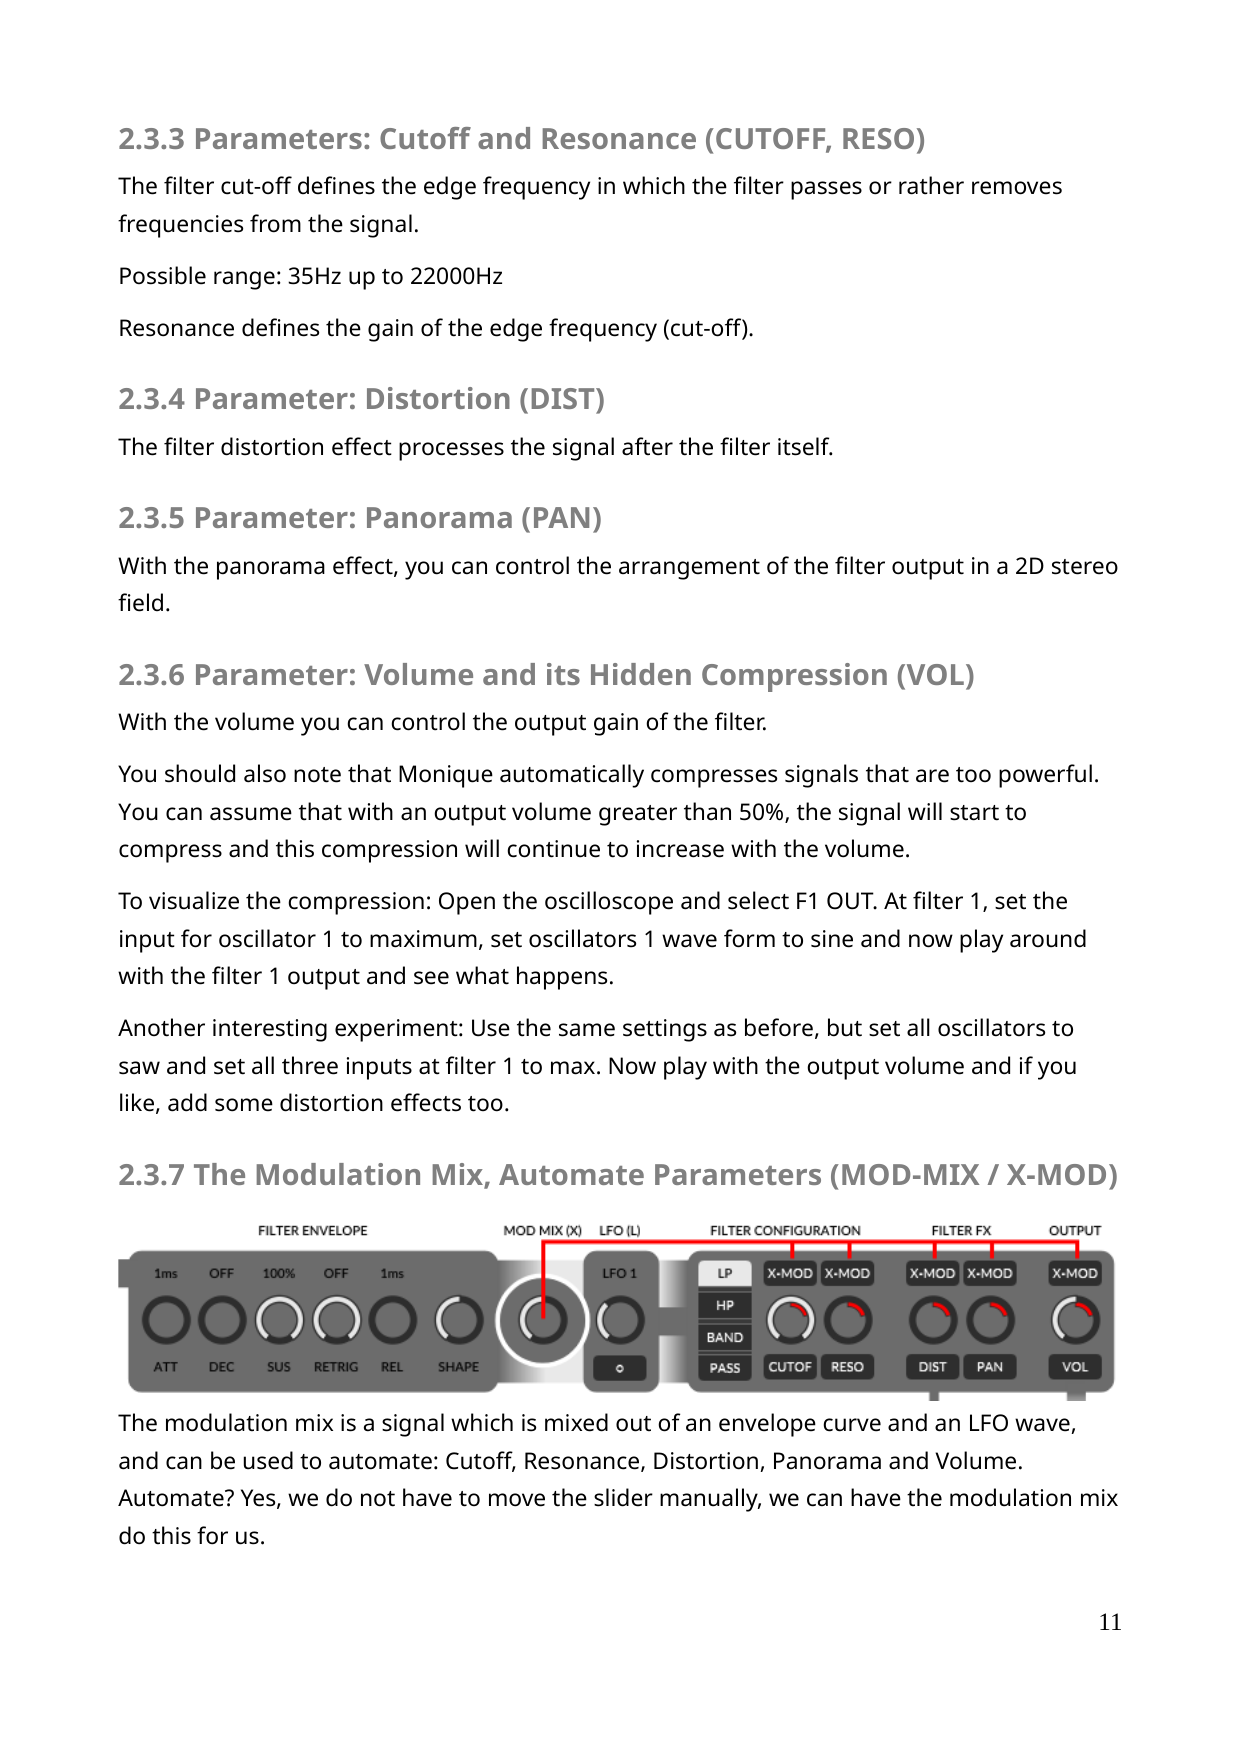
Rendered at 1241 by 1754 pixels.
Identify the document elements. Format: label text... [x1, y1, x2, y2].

picture [118, 1218, 1122, 1401]
text Another interesting experiment: Use the same settings as before, but set all oscillators to saw and set all three inputs at filter 1 to max. Now play with the output volume and if you like, add some distortion effects too. [118, 1012, 1122, 1118]
text Possible range: 35Hz up to 22000Hz [118, 260, 1122, 291]
subtitle Parameters: Cutoff and Resonance (CUTOFF, RESO) [118, 118, 1122, 158]
text The filter distortion effect processes the signal after the filter itself. [118, 431, 1122, 462]
text The modulation mix is a signal which is mixed out of an envelope curve and an LFO wave, and can be used to automate: Cutoff, Resonance, Distortion, Panorama and Volume. Automate? Yes, we do not have to move the slider manually, we can have the modulation mix do this for us. [118, 1401, 1122, 1551]
text The filter cut-off defines the edge frequency in which the filter passes or rather removes frequencies from the signal. [118, 170, 1122, 239]
subtitle Parameter: Volume and its Hidden Compression (VOL) [118, 654, 1122, 693]
subtitle Parameter: Panorama (PAN) [118, 497, 1122, 537]
text To visualize the compression: Open the oscilloscope and select F1 OUT. At filter 1, set the input for oscillator 1 to maximum, set oscillators 1 wave form to sine and now play around with the filter 1 output and see what happens. [118, 885, 1122, 991]
text With the volume you can control the output gain of the filter. [118, 706, 1122, 737]
text [118, 1206, 1122, 1218]
subtitle Parameter: Distortion (DIST) [118, 379, 1122, 418]
subtitle The Modulation Mix, Automate Parameters (MOD-MIX / X-MOD) [118, 1154, 1122, 1194]
text You should also note that Monique automatically compresses signals that are too powerful. You can assume that with an output volume greater than 50%, the signal will start to compress and this compression will continue to increase with the volume. [118, 758, 1122, 864]
text Resonance defines the gain of the edge frequency (cut-off). [118, 312, 1122, 343]
text With the panorama effect, you can control the arrangement of the filter output in a 2D stereo field. [118, 550, 1122, 618]
